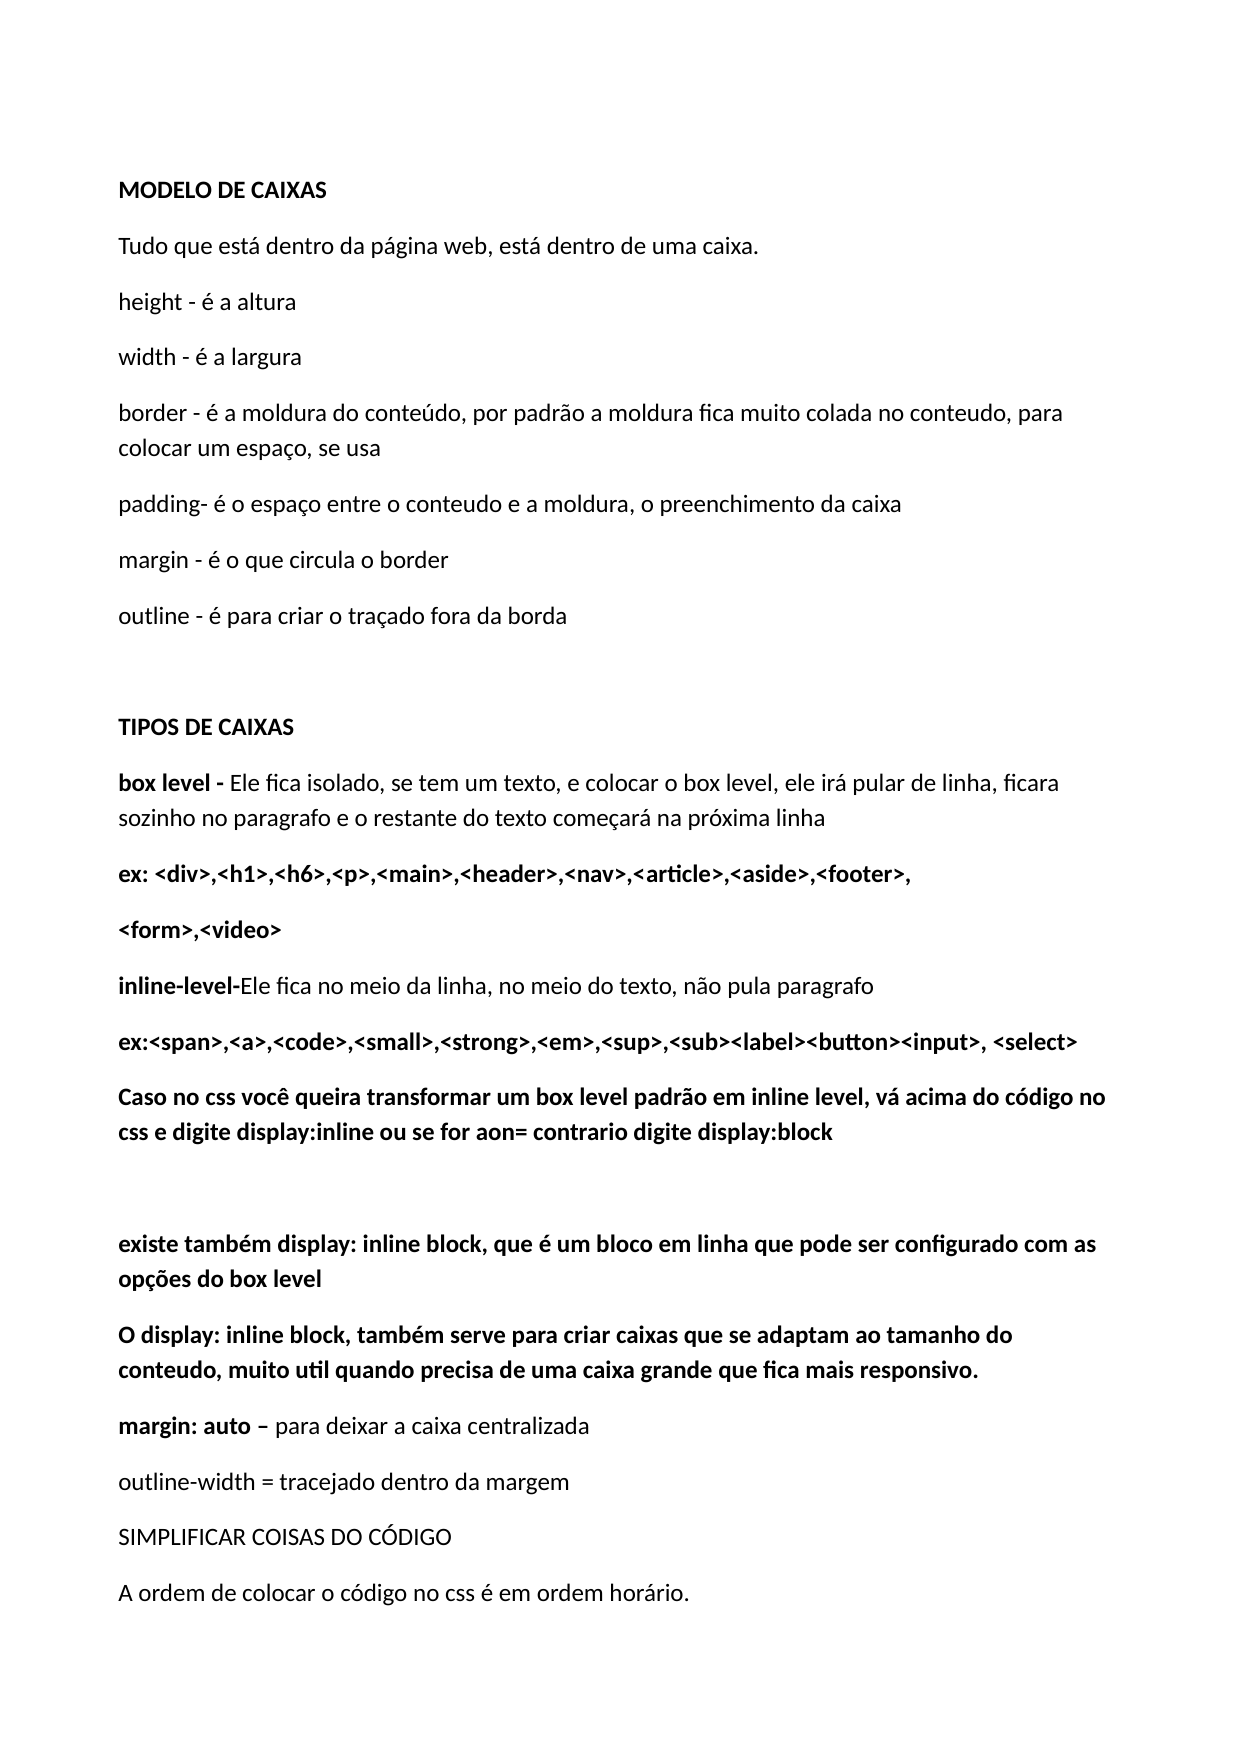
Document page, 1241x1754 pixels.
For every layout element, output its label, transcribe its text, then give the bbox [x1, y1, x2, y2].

text border - é a moldura do conteúdo, por padrão a moldura fica muito colada no conteudo, para colocar um espaço, se usa [118, 397, 1122, 463]
text padding- é o espaço entre o conteudo e a moldura, o preenchimento da caixa [118, 488, 1122, 519]
text MODELO DE CAIXAS [118, 174, 1122, 204]
text width - é a largura [118, 341, 1122, 372]
text SIMPLIFICAR COISAS DO CÓDIGO [118, 1521, 1122, 1552]
text existe também display: inline block, que é um bloco em linha que pode ser configurado com as opções do box level [118, 1228, 1122, 1294]
text height - é a altura [118, 286, 1122, 316]
text <form>,<video> [118, 914, 1203, 944]
text margin: auto – para deixar a caixa centralizada [118, 1410, 1122, 1440]
text ex: <div>,<h1>,<h6>,<p>,<main>,<header>,<nav>,<article>,<aside>,<footer>, [118, 858, 1203, 889]
text O display: inline block, também serve para criar caixas que se adaptam ao tamanho do conteudo, muito util quando precisa de uma caixa grande que fica mais responsivo. [118, 1319, 1122, 1384]
text margin - é o que circula o border [118, 544, 1122, 574]
text box level - Ele fica isolado, se tem um texto, e colocar o box level, ele irá pular de linha, ficara sozinho no paragrafo e o restante do texto começará na próxima linha [118, 767, 1122, 833]
text A ordem de colocar o código no css é em ordem horário. [118, 1577, 1122, 1608]
text inline-level-Ele fica no meio da linha, no meio do texto, não pula paragrafo [118, 970, 1122, 1000]
text ex:<span>,<a>,<code>,<small>,<strong>,<em>,<sup>,<sub><label><button><input>, <select> [118, 1026, 1122, 1056]
text TIPOS DE CAIXAS [118, 711, 1122, 742]
text Caso no css você queira transformar um box level padrão em inline level, vá acima do código no css e digite display:inline ou se for aon= contrario digite display:block [118, 1081, 1122, 1147]
text Tudo que está dentro da página web, está dentro de uma caixa. [118, 230, 1122, 260]
text outline-width = tracejado dentro da margem [118, 1466, 1122, 1496]
text outline - é para criar o traçado fora da borda [118, 600, 1122, 630]
